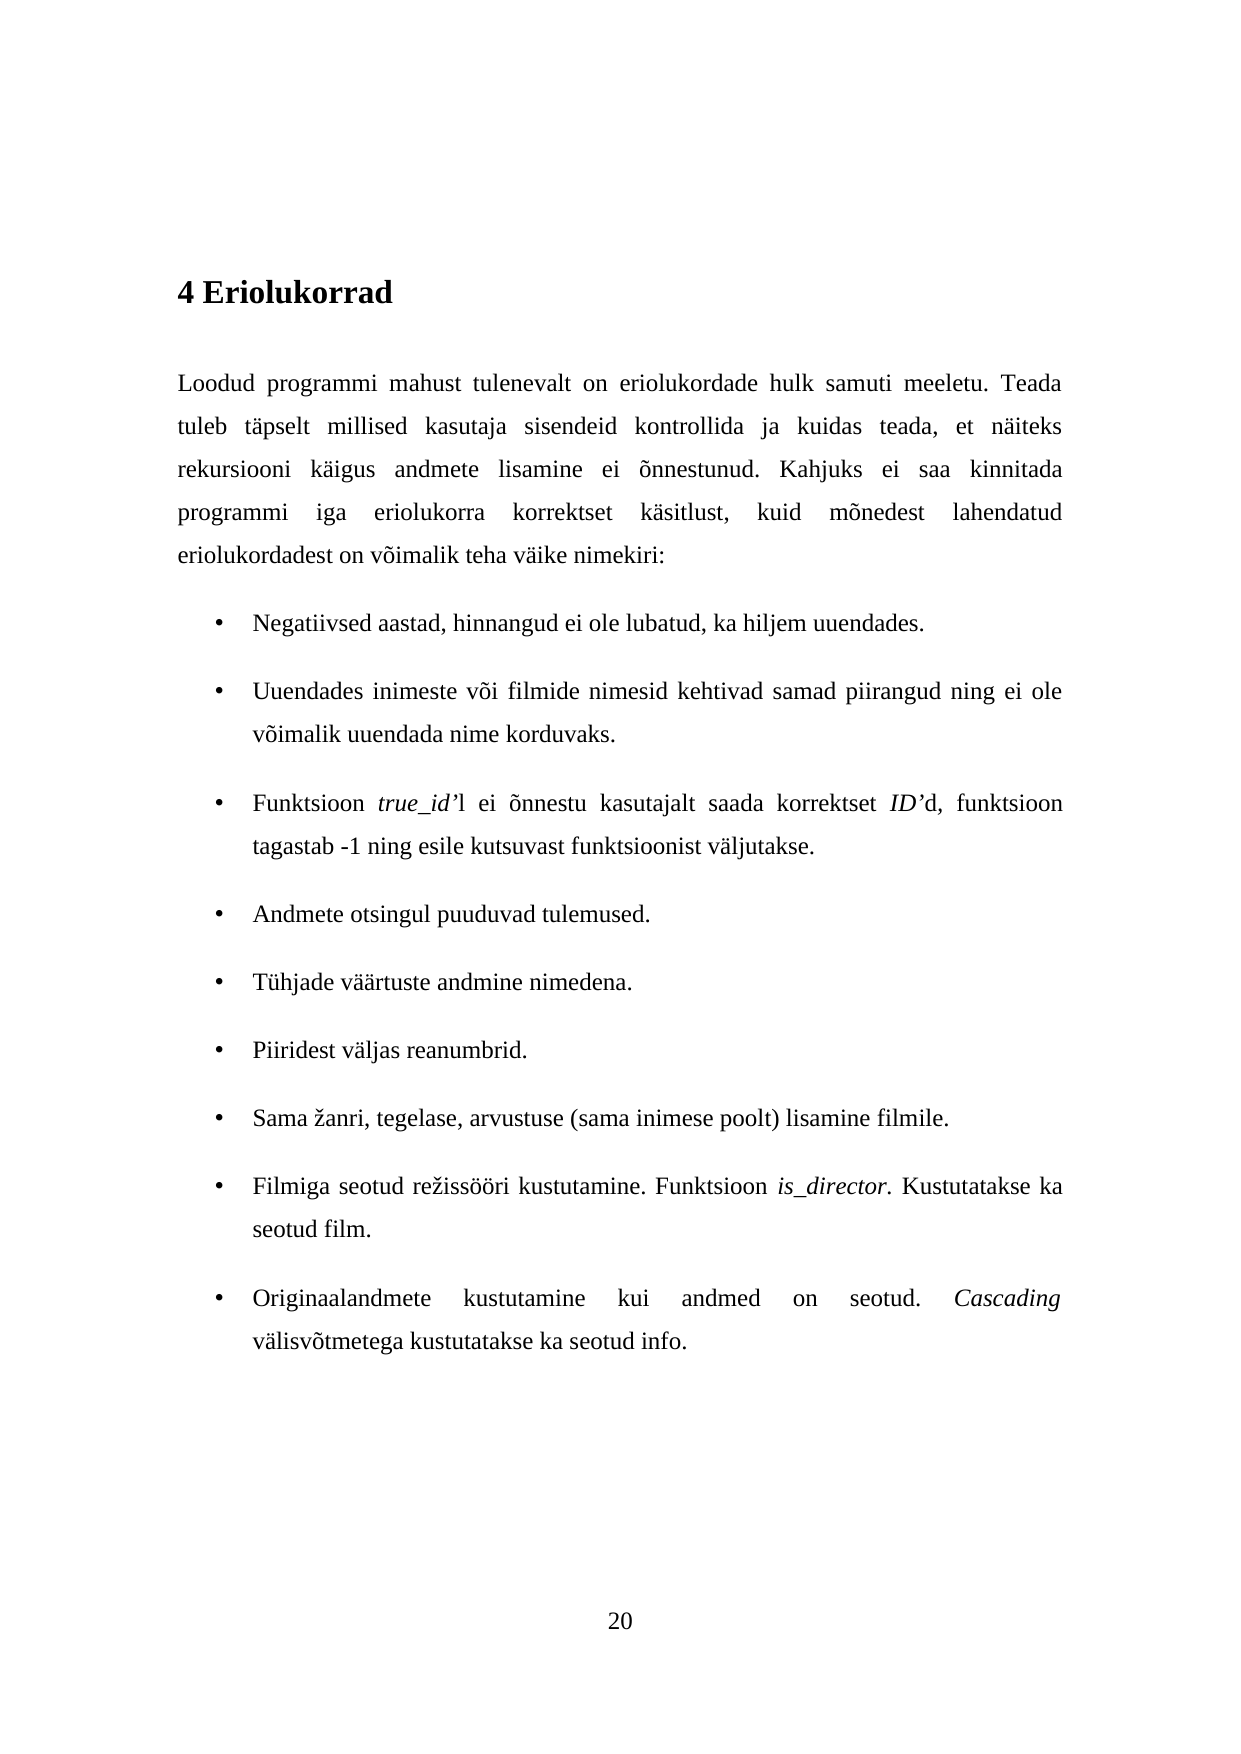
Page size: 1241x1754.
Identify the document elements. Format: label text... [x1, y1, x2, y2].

list Andmete otsingul puuduvad tulemused. [215, 899, 1063, 928]
list Sama žanri, tegelase, arvustuse (sama inimese poolt) lisamine filmile. [215, 1103, 1063, 1132]
list Filmiga seotud režissööri kustutamine. Funktsioon is_director. Kustutatakse ka seotud film. [215, 1171, 1063, 1243]
text Loodud programmi mahust tulenevalt on eriolukordade hulk samuti meeletu. Teada tuleb täpselt millised kasutaja sisendeid kontrollida ja kuidas teada, et näiteks rekursiooni käigus andmete lisamine ei õnnestunud. Kahjuks ei saa kinnitada programmi iga eriolukorra korrektset käsitlust, kuid mõnedest lahendatud eriolukordadest on võimalik teha väike nimekiri: [177, 368, 1063, 569]
list Uuendades inimeste või filmide nimesid kehtivad samad piirangud ning ei ole võimalik uuendada nime korduvaks. [215, 676, 1063, 748]
list Funktsioon true_id’l ei õnnestu kasutajalt saada korrektset ID’d, funktsioon tagastab -1 ning esile kutsuvast funktsioonist väljutakse. [215, 788, 1063, 859]
list Originaalandmete kustutamine kui andmed on seotud. Cascading välisvõtmetega kustutatakse ka seotud info. [215, 1283, 1063, 1354]
list Negatiivsed aastad, hinnangud ei ole lubatud, ka hiljem uuendades. [215, 608, 1063, 637]
list Piiridest väljas reanumbrid. [215, 1035, 1063, 1064]
list Tühjade väärtuste andmine nimedena. [215, 967, 1063, 996]
subtitle Eriolukorrad [177, 273, 1063, 311]
